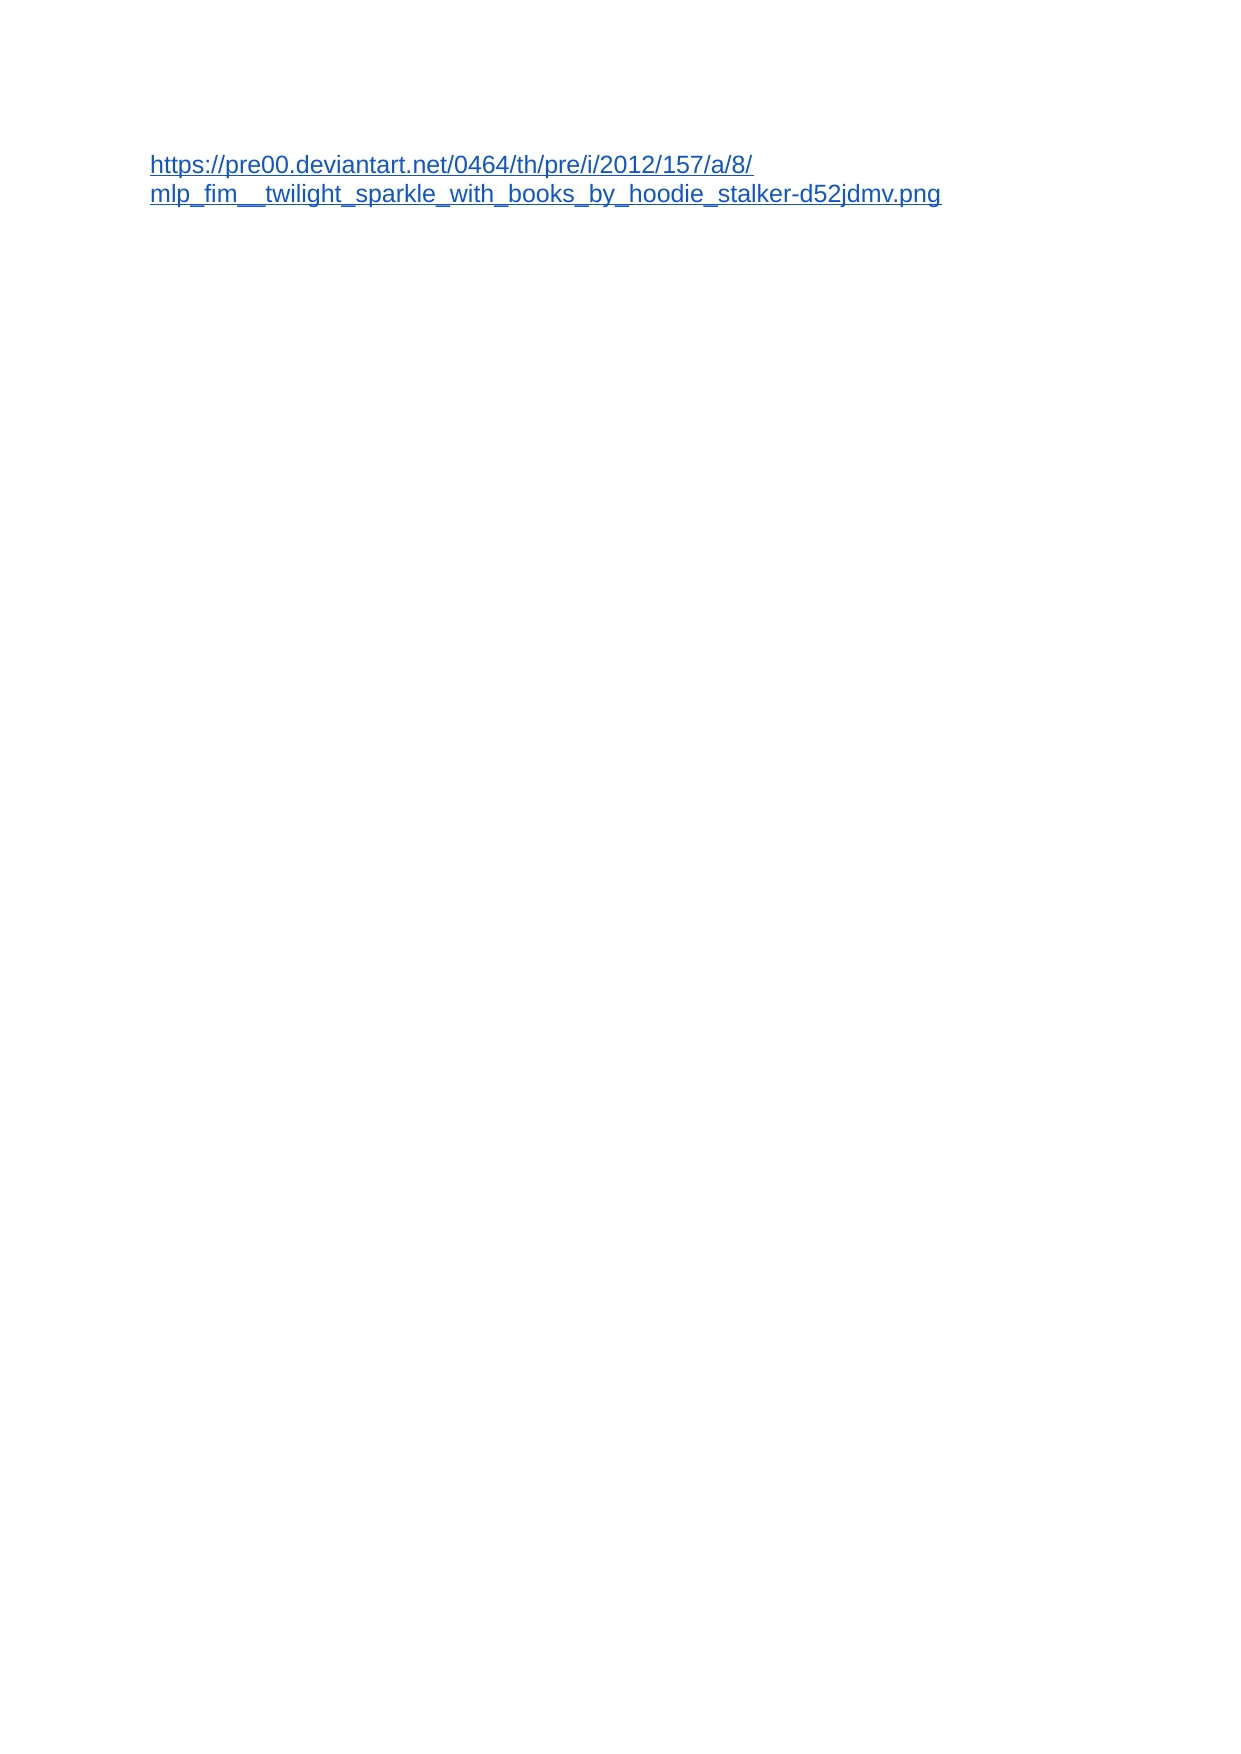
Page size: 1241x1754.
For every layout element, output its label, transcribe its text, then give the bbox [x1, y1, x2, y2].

text https://pre00.deviantart.net/0464/th/pre/i/2012/157/a/8/mlp_fim__twilight_sparkle_with_books_by_hoodie_stalker-d52jdmv.png [150, 150, 1090, 207]
